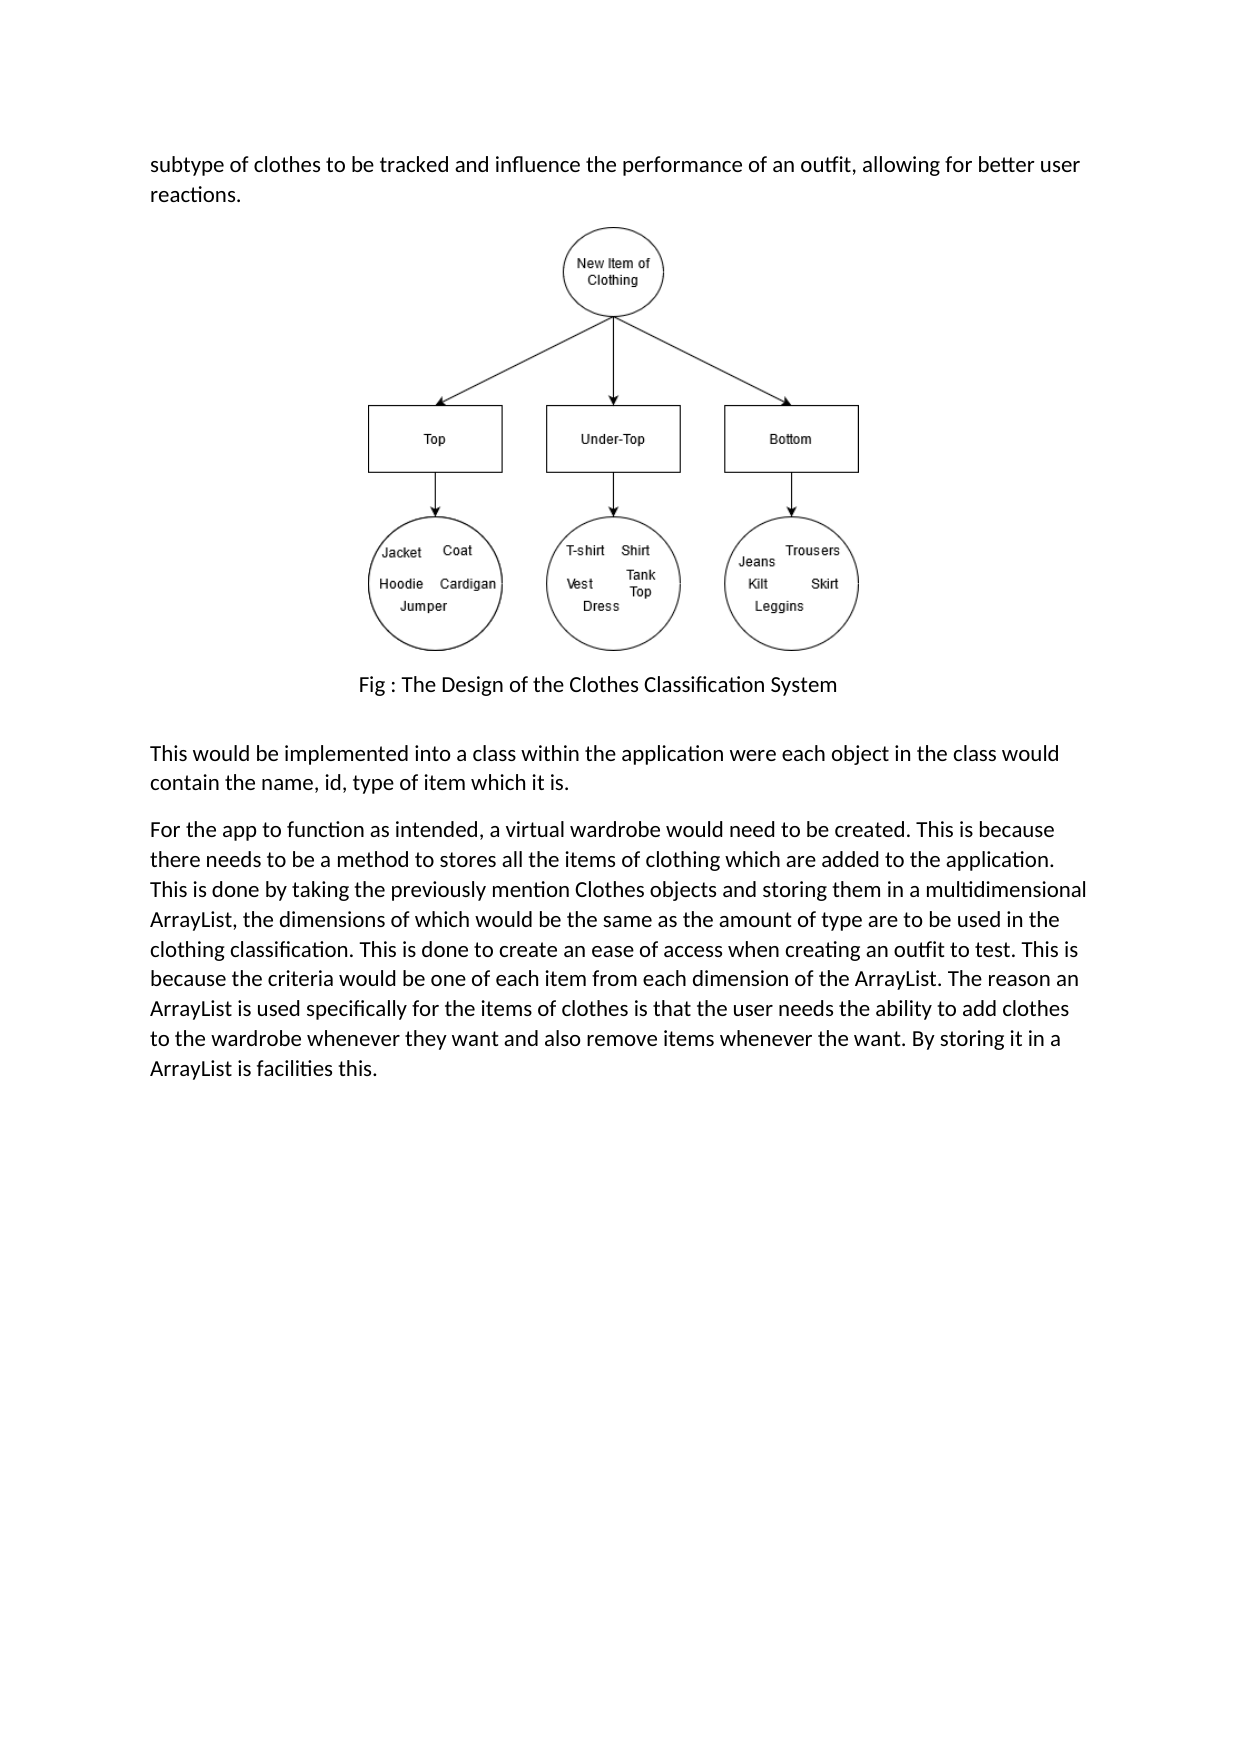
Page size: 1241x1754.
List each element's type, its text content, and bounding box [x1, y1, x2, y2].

text For the app to function as intended, a virtual wardrobe would need to be created. This is because there needs to be a method to stores all the items of clothing which are added to the application. This is done by taking the previously mention Clothes objects and storing them in a multidimensional ArrayList, the dimensions of which would be the same as the amount of type are to be used in the clothing classification. This is done to create an ease of access when creating an outfit to test. This is because the criteria would be one of each item from each dimension of the ArrayList. The reason an ArrayList is used specifically for the items of clothes is that the user needs the ability to add clothes to the wardrobe whenever they want and also remove items whenever the want. By storing it in a ArrayList is facilities this. [150, 815, 1090, 1082]
text This would be implemented into a class within the application were each object in the class would contain the name, id, type of item which it is. [150, 739, 1090, 797]
text subtype of clothes to be tracked and influence the performance of an outfit, allowing for better user reactions. [150, 150, 1090, 208]
